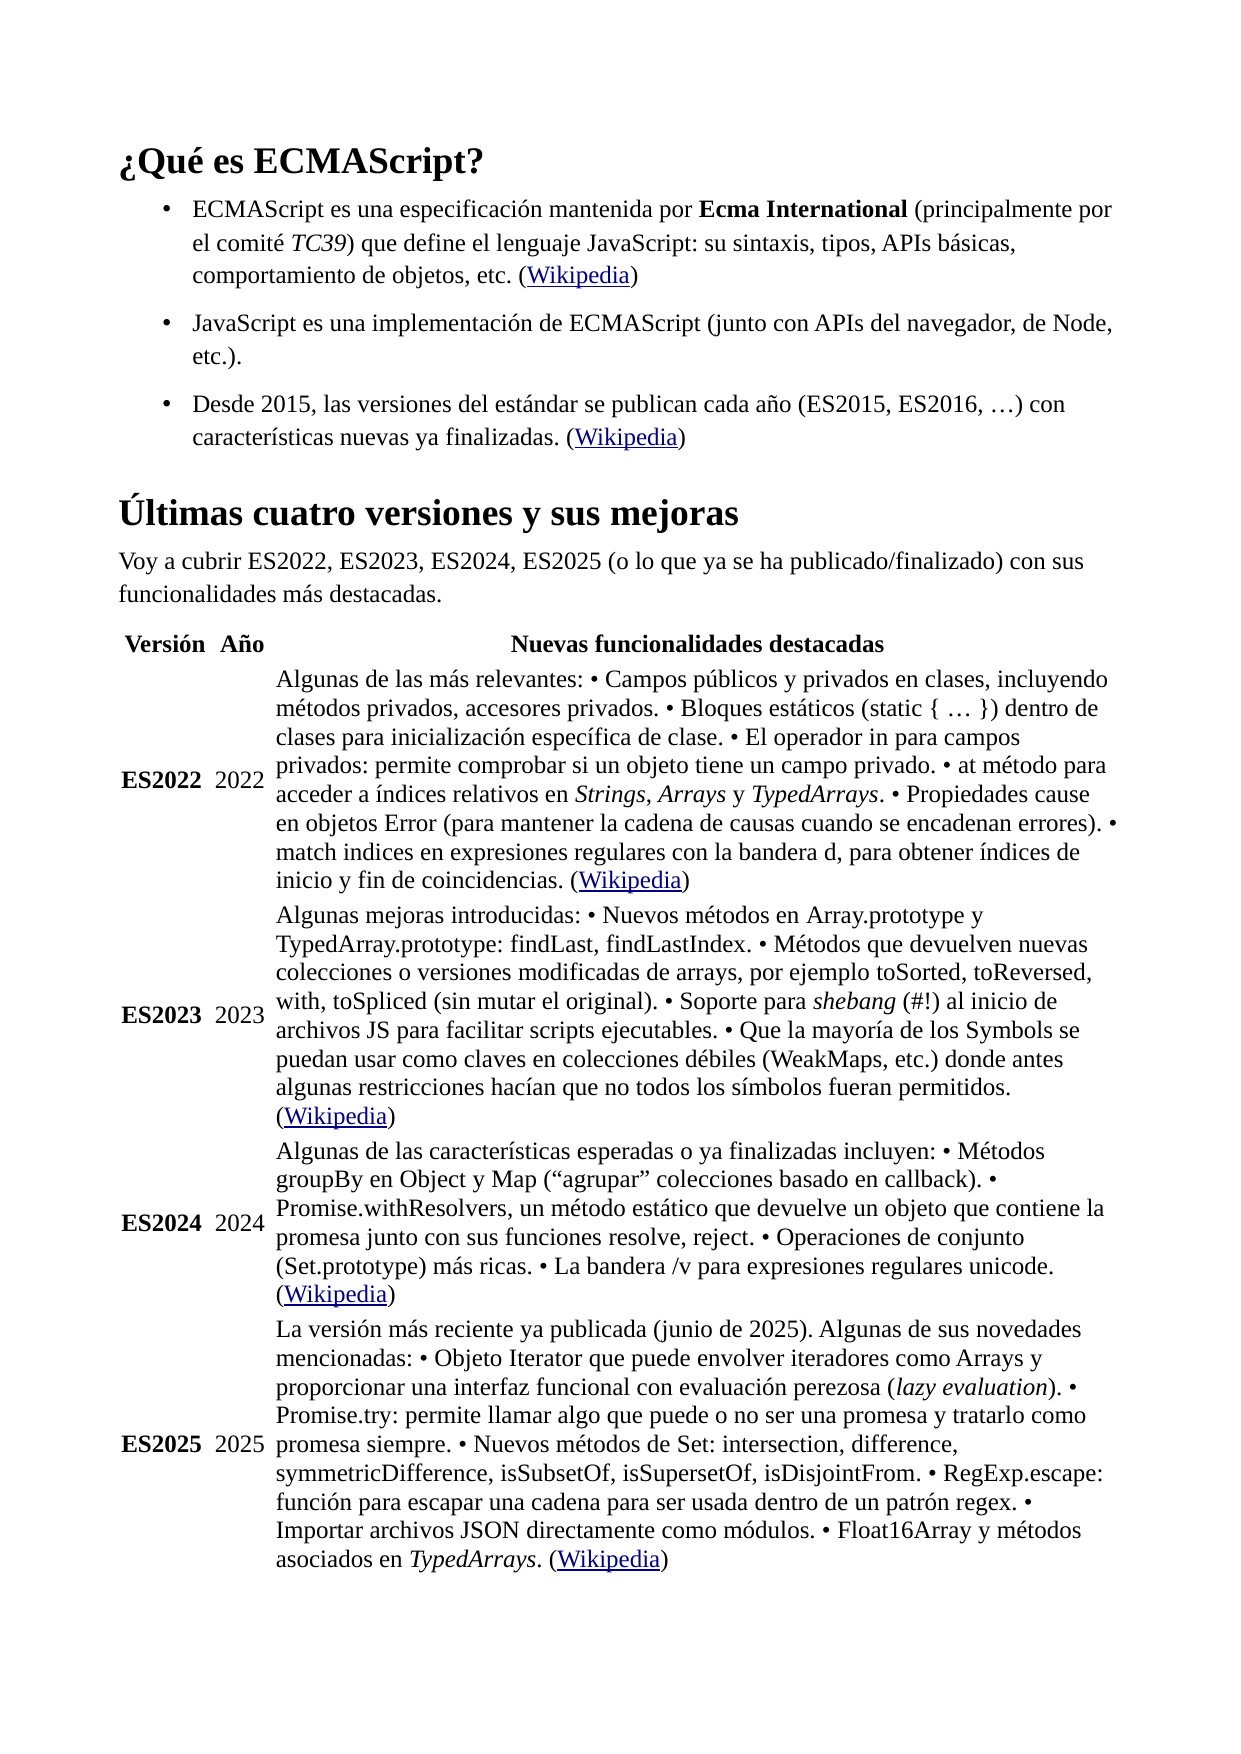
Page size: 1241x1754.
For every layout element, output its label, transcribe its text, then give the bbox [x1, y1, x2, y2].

subtitle ¿Qué es ECMAScript? [118, 139, 1122, 182]
list JavaScript es una implementación de ECMAScript (junto con APIs del navegador, de Node, etc.). [162, 308, 1122, 370]
table_cell 2024 [212, 1133, 273, 1311]
table_header Nuevas funcionalidades destacadas [273, 627, 1122, 661]
table_cell ES2024 [118, 1133, 212, 1311]
list Desde 2015, las versiones del estándar se publican cada año (ES2015, ES2016, …) con características nuevas ya finalizadas. (Wikipedia) [162, 389, 1122, 451]
text Voy a cubrir ES2022, ES2023, ES2024, ES2025 (o lo que ya se ha publicado/finalizado) con sus funcionalidades más destacadas. [118, 546, 1122, 608]
table_cell ES2022 [118, 661, 212, 897]
table_header Versión [118, 627, 212, 661]
table_header Año [212, 627, 273, 661]
table_cell Algunas mejoras introducidas: • Nuevos métodos en Array.prototype y TypedArray.prototype: findLast, findLastIndex. • Métodos que devuelven nuevas colecciones o versiones modificadas de arrays, por ejemplo toSorted, toReversed, with, toSpliced (sin mutar el original). • Soporte para shebang (#!) al inicio de archivos JS para facilitar scripts ejecutables. • Que la mayoría de los Symbols se puedan usar como claves en colecciones débiles (WeakMaps, etc.) donde antes algunas restricciones hacían que no todos los símbolos fueran permitidos. (Wikipedia) [273, 897, 1122, 1133]
table_cell 2022 [212, 661, 273, 897]
table_cell La versión más reciente ya publicada (junio de 2025). Algunas de sus novedades mencionadas: • Objeto Iterator que puede envolver iteradores como Arrays y proporcionar una interfaz funcional con evaluación perezosa (lazy evaluation). • Promise.try: permite llamar algo que puede o no ser una promesa y tratarlo como promesa siempre. • Nuevos métodos de Set: intersection, difference, symmetricDifference, isSubsetOf, isSupersetOf, isDisjointFrom. • RegExp.escape: función para escapar una cadena para ser usada dentro de un patrón regex. • Importar archivos JSON directamente como módulos. • Float16Array y métodos asociados en TypedArrays. (Wikipedia) [273, 1311, 1122, 1576]
table_cell 2023 [212, 897, 273, 1133]
table_cell 2025 [212, 1311, 273, 1576]
subtitle Últimas cuatro versiones y sus mejoras [118, 490, 1122, 533]
table_cell ES2025 [118, 1311, 212, 1576]
table_cell ES2023 [118, 897, 212, 1133]
list ECMAScript es una especificación mantenida por Ecma International (principalmente por el comité TC39) que define el lenguaje JavaScript: su sintaxis, tipos, APIs básicas, comportamiento de objetos, etc. (Wikipedia) [162, 194, 1122, 289]
table_cell Algunas de las características esperadas o ya finalizadas incluyen: • Métodos groupBy en Object y Map (“agrupar” colecciones basado en callback). • Promise.withResolvers, un método estático que devuelve un objeto que contiene la promesa junto con sus funciones resolve, reject. • Operaciones de conjunto (Set.prototype) más ricas. • La bandera /v para expresiones regulares unicode. (Wikipedia) [273, 1133, 1122, 1311]
table_cell Algunas de las más relevantes: • Campos públicos y privados en clases, incluyendo métodos privados, accesores privados. • Bloques estáticos (static { … }) dentro de clases para inicialización específica de clase. • El operador in para campos privados: permite comprobar si un objeto tiene un campo privado. • at método para acceder a índices relativos en Strings, Arrays y TypedArrays. • Propiedades cause en objetos Error (para mantener la cadena de causas cuando se encadenan errores). • match indices en expresiones regulares con la bandera d, para obtener índices de inicio y fin de coincidencias. (Wikipedia) [273, 661, 1122, 897]
